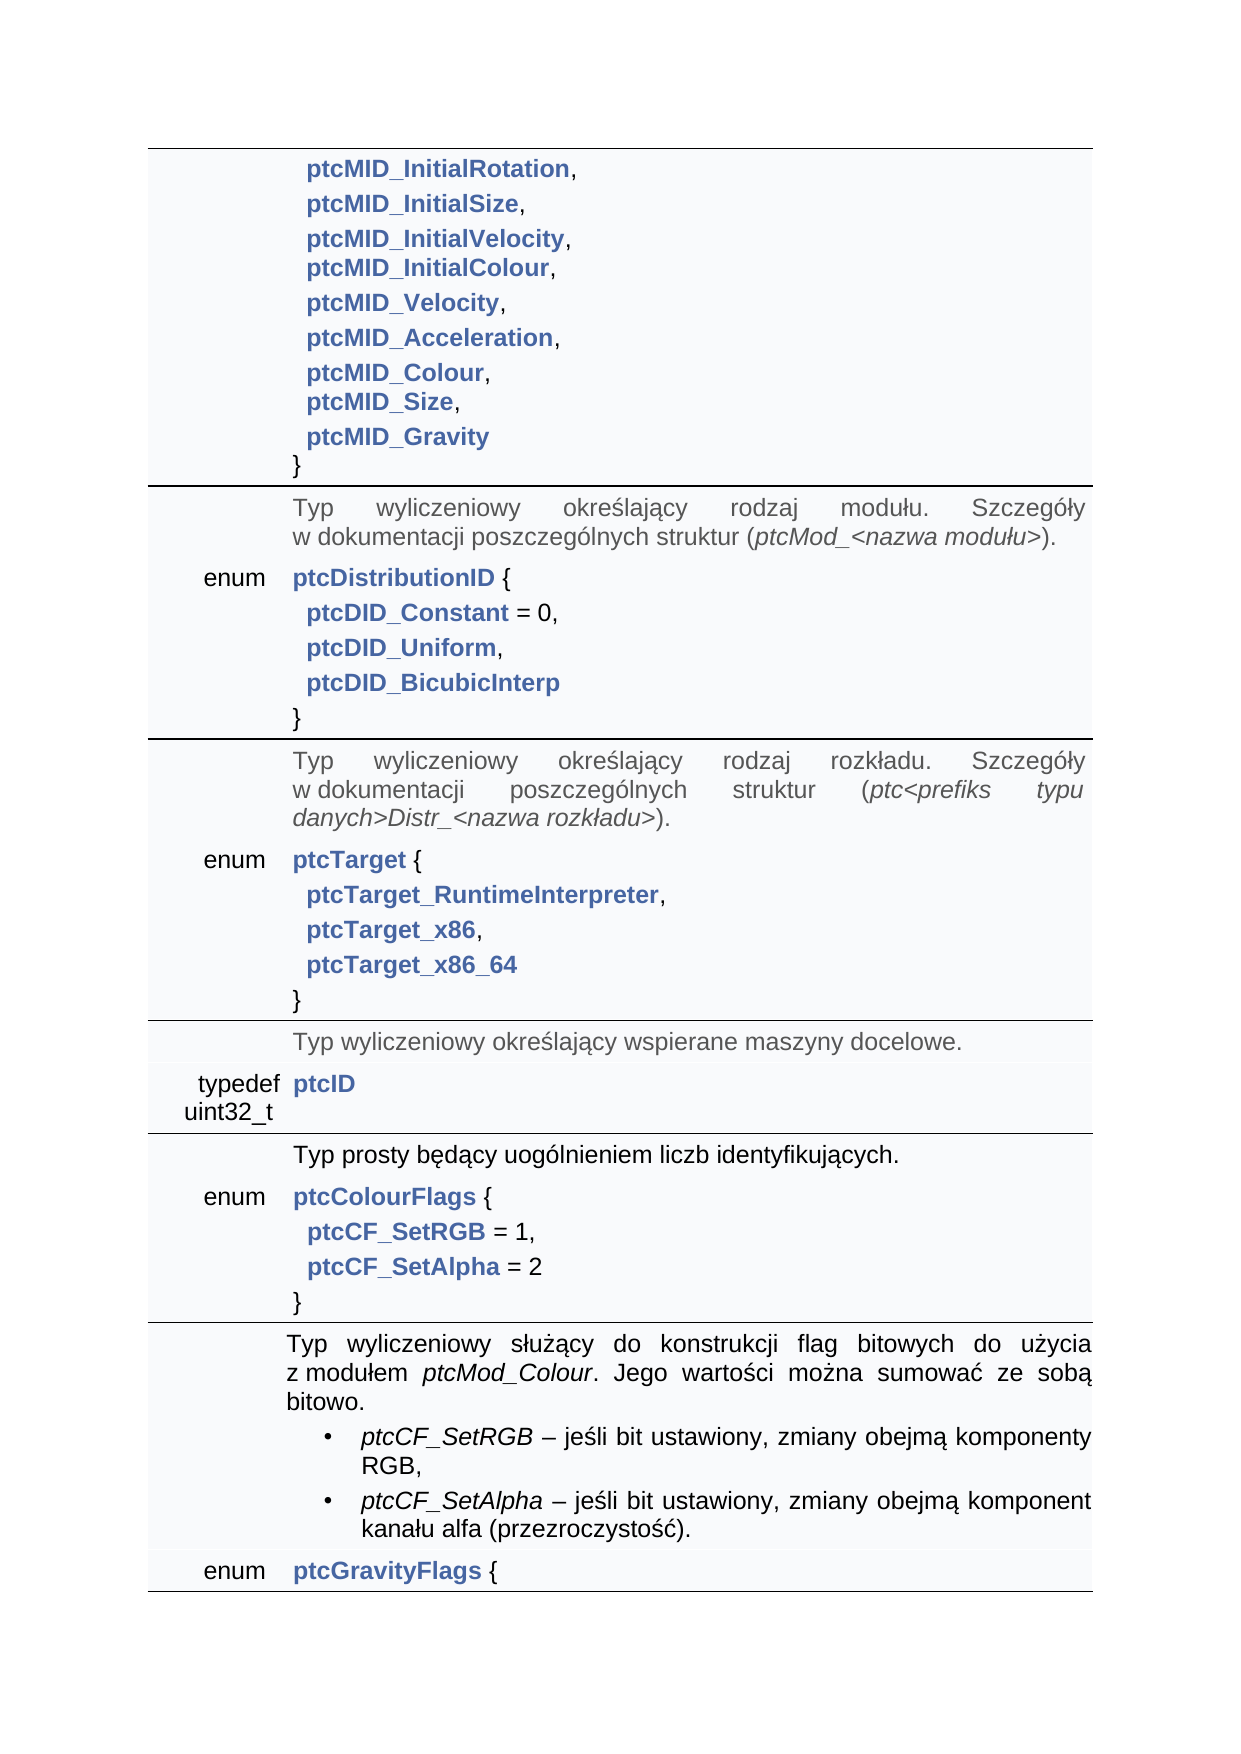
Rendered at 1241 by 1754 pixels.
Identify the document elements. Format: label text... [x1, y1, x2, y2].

table_cell [148, 740, 286, 838]
table_header ptcColourFlags { ptcCF_SetRGB = 1, ptcCF_SetAlpha = 2 } [286, 1175, 1092, 1321]
table_header [148, 149, 286, 485]
table_cell Typ wyliczeniowy określający wspierane maszyny docelowe. [286, 1021, 1092, 1062]
table_cell enum [148, 838, 286, 1019]
table_cell [148, 1134, 286, 1175]
table_cell Typ wyliczeniowy służący do konstrukcji flag bitowych do użycia z modułem ptcMod_Colour. Jego wartości można sumować ze sobą bitowo. ptcCF_SetRGB – jeśli bit ustawiony, zmiany obejmą komponenty RGB, ptcCF_SetAlpha – jeśli bit ustawiony, zmiany obejmą komponent kanału alfa (przezroczystość). [286, 1323, 1092, 1549]
table_cell Typ wyliczeniowy określający rodzaj modułu. Szczegóły w dokumentacji poszczególnych struktur (ptcMod_<nazwa modułu>). [286, 487, 1092, 557]
table_cell typedef uint32_t [148, 1063, 286, 1132]
table_cell [148, 1323, 286, 1549]
table_cell ptcTarget { ptcTarget_RuntimeInterpreter, ptcTarget_x86, ptcTarget_x86_64 } [286, 838, 1092, 1019]
table_header enum [148, 1175, 286, 1321]
table_header ptcGravityFlags { [286, 1550, 1092, 1591]
table_cell Typ prosty będący uogólnieniem liczb identyfikujących. [286, 1134, 1092, 1175]
table_cell enum [148, 557, 286, 738]
table_cell [148, 487, 286, 557]
table_cell Typ wyliczeniowy określający rodzaj rozkładu. Szczegóły w dokumentacji poszczególnych struktur (ptc<prefiks typu danych>Distr_<nazwa rozkładu>). [286, 740, 1092, 838]
table_cell ptcID [286, 1063, 1092, 1132]
table_header enum [148, 1550, 286, 1591]
table_header ptcMID_InitialRotation, ptcMID_InitialSize, ptcMID_InitialVelocity, ptcMID_InitialColour, ptcMID_Velocity, ptcMID_Acceleration, ptcMID_Colour, ptcMID_Size, ptcMID_Gravity } [286, 149, 1092, 485]
table_cell [148, 1021, 286, 1062]
table_cell ptcDistributionID { ptcDID_Constant = 0, ptcDID_Uniform, ptcDID_BicubicInterp } [286, 557, 1092, 738]
